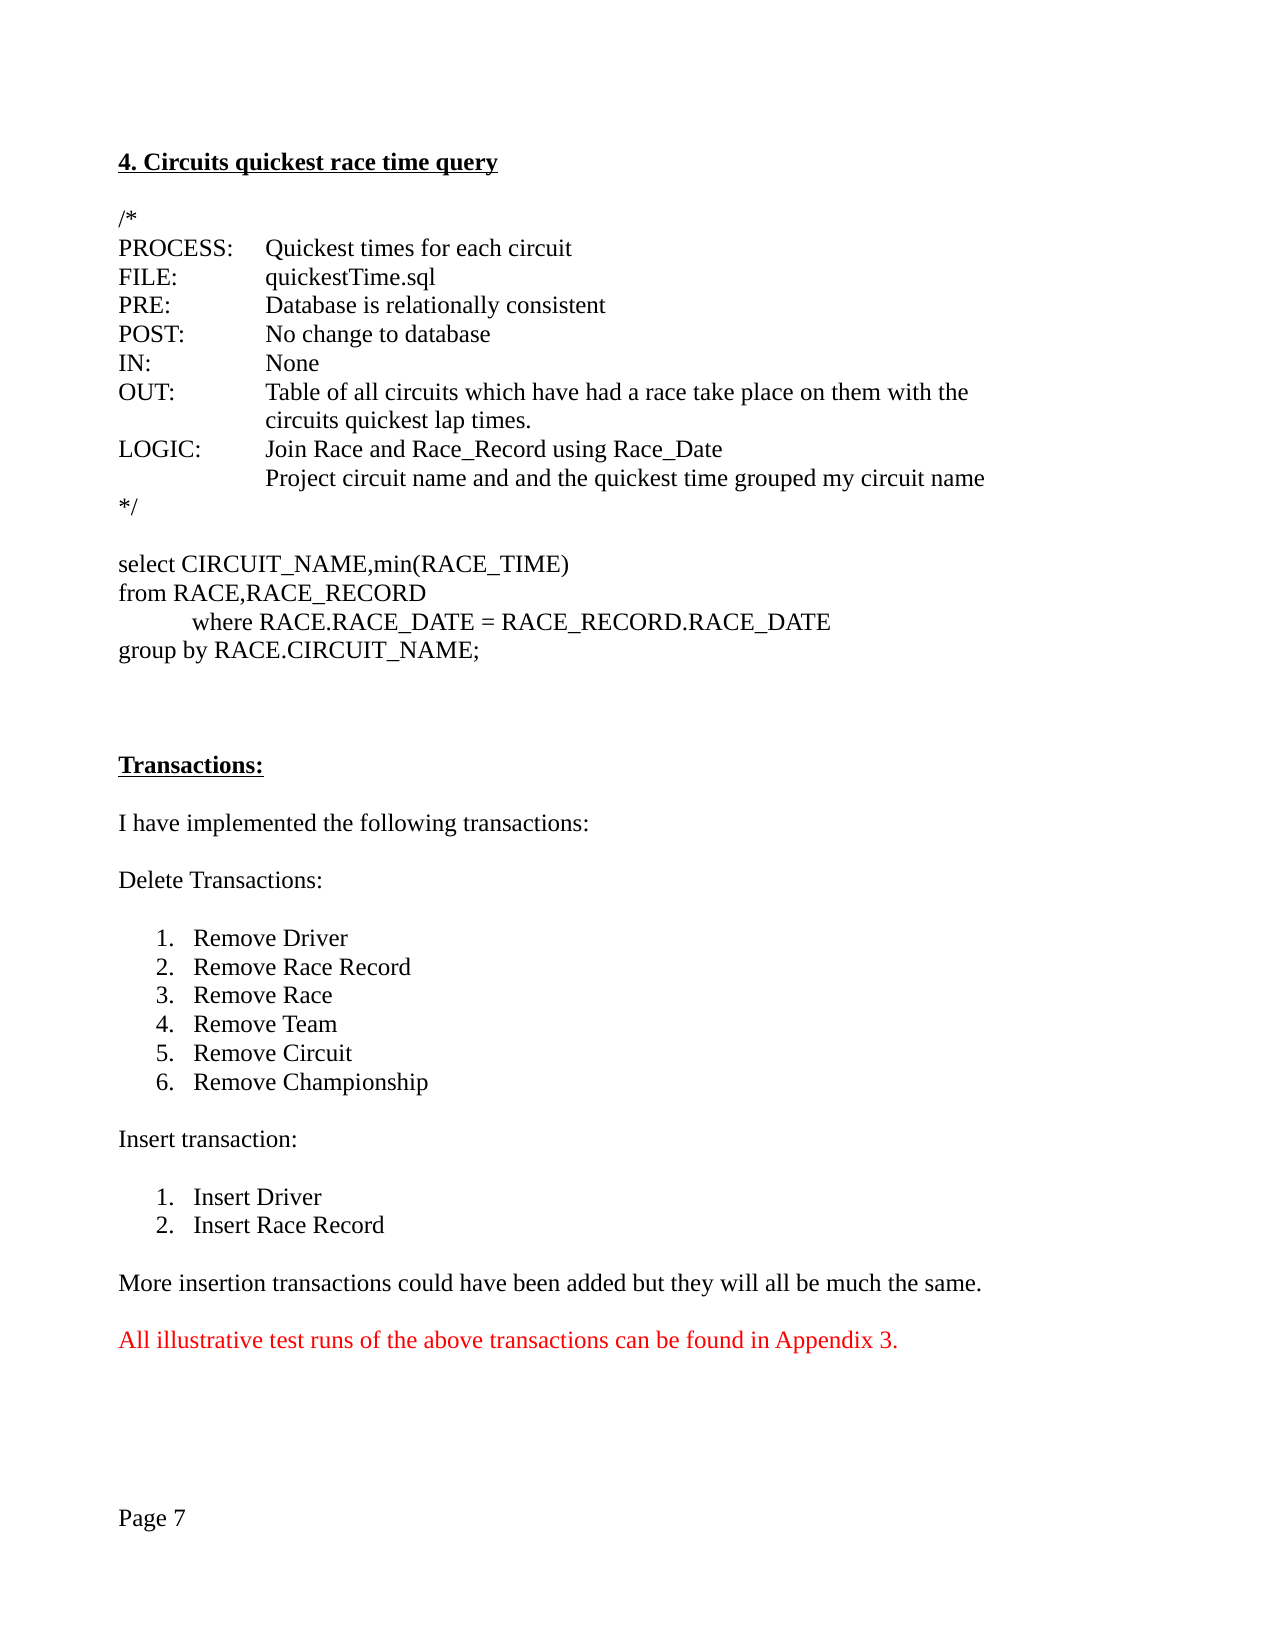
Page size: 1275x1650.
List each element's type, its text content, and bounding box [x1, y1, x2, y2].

list Remove Race Record [156, 952, 1157, 981]
text group by RACE.CIRCUIT_NAME; [118, 636, 1157, 664]
text Delete Transactions: [118, 866, 1157, 894]
text /* [118, 204, 1157, 233]
text Transactions: [118, 751, 1157, 779]
text All illustrative test runs of the above transactions can be found in Appendix 3. [118, 1326, 1157, 1354]
text from RACE,RACE_RECORD [118, 578, 1157, 607]
text POST: No change to database [118, 319, 1157, 348]
list Remove Championship [156, 1067, 1157, 1096]
text LOGIC: Join Race and Race_Record using Race_Date [118, 434, 1157, 463]
text IN: None [118, 348, 1157, 377]
text select CIRCUIT_NAME,min(RACE_TIME) [118, 549, 1157, 578]
list Remove Race [156, 981, 1157, 1009]
text I have implemented the following transactions: [118, 808, 1157, 837]
list Insert Driver [156, 1182, 1157, 1211]
text Insert transaction: [118, 1124, 1157, 1153]
list Remove Team [156, 1009, 1157, 1038]
list Remove Driver [156, 923, 1157, 952]
list Insert Race Record [156, 1211, 1157, 1239]
text OUT: Table of all circuits which have had a race take place on them with the [118, 377, 1157, 406]
text PROCESS: Quickest times for each circuit [118, 233, 1157, 262]
text PRE: Database is relationally consistent [118, 291, 1157, 319]
text FILE: quickestTime.sql [118, 262, 1157, 291]
text circuits quickest lap times. [118, 406, 1157, 434]
text 4. Circuits quickest race time query [118, 147, 1157, 176]
text where RACE.RACE_DATE = RACE_RECORD.RACE_DATE [118, 607, 1157, 636]
text */ [118, 492, 1157, 521]
list Remove Circuit [156, 1038, 1157, 1067]
text More insertion transactions could have been added but they will all be much the same. [118, 1268, 1157, 1297]
text Project circuit name and and the quickest time grouped my circuit name [118, 463, 1157, 492]
